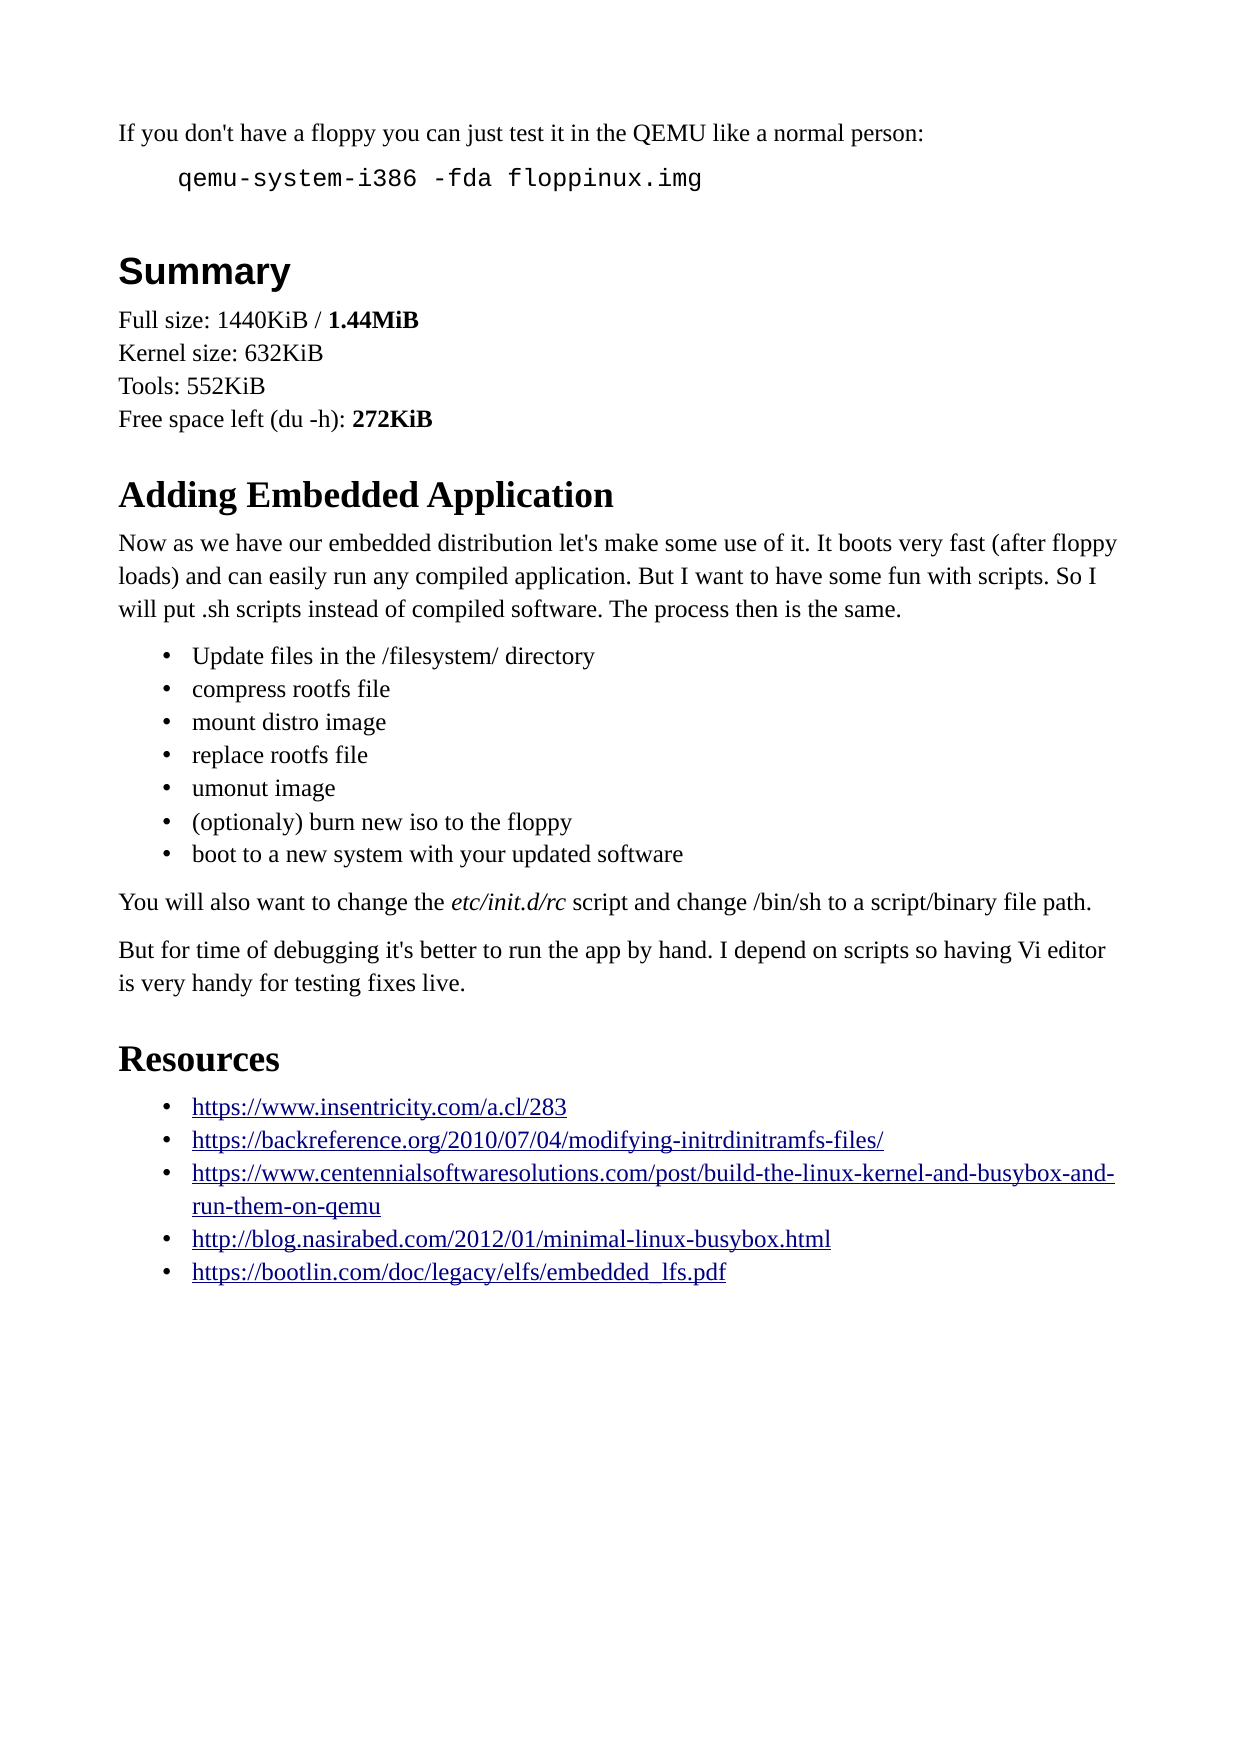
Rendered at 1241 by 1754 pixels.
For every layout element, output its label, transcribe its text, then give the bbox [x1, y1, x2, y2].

list Update files in the /filesystem/ directory [162, 641, 1122, 670]
list https://backreference.org/2010/07/04/modifying-initrdinitramfs-files/ [162, 1125, 1122, 1154]
text If you don't have a floppy you can just test it in the QEMU like a normal person: [118, 118, 1122, 147]
text Full size: 1440KiB / 1.44MiB Kernel size: 632KiB Tools: 552KiB Free space left (du -h): 272KiB [118, 305, 1122, 432]
list mount distro image [162, 707, 1122, 736]
subtitle Adding Embedded Application [118, 472, 1122, 515]
list http://blog.nasirabed.com/2012/01/minimal-linux-busybox.html [162, 1224, 1122, 1253]
list umonut image [162, 773, 1122, 802]
text Now as we have our embedded distribution let's make some use of it. It boots very fast (after floppy loads) and can easily run any compiled application. But I want to have some fun with scripts. So I will put .sh scripts instead of compiled software. The process then is the same. [118, 528, 1122, 623]
list boot to a new system with your updated software [162, 839, 1122, 868]
list (optionaly) burn new iso to the floppy [162, 807, 1122, 835]
list https://www.insentricity.com/a.cl/283 [162, 1092, 1122, 1121]
text qemu-system-i386 -fda floppinux.img [177, 166, 1063, 194]
subtitle Resources [118, 1036, 1122, 1079]
subtitle Summary [118, 248, 1122, 292]
list https://www.centennialsoftwaresolutions.com/post/build-the-linux-kernel-and-busybox-and-run-them-on-qemu [162, 1158, 1122, 1220]
list https://bootlin.com/doc/legacy/elfs/embedded_lfs.pdf [162, 1257, 1122, 1286]
list replace rootfs file [162, 741, 1122, 769]
text But for time of debugging it's better to run the app by hand. I depend on scripts so having Vi editor is very handy for testing fixes live. [118, 935, 1122, 997]
list compress rootfs file [162, 674, 1122, 703]
text You will also want to change the etc/init.d/rc script and change /bin/sh to a script/binary file path. [118, 887, 1122, 916]
